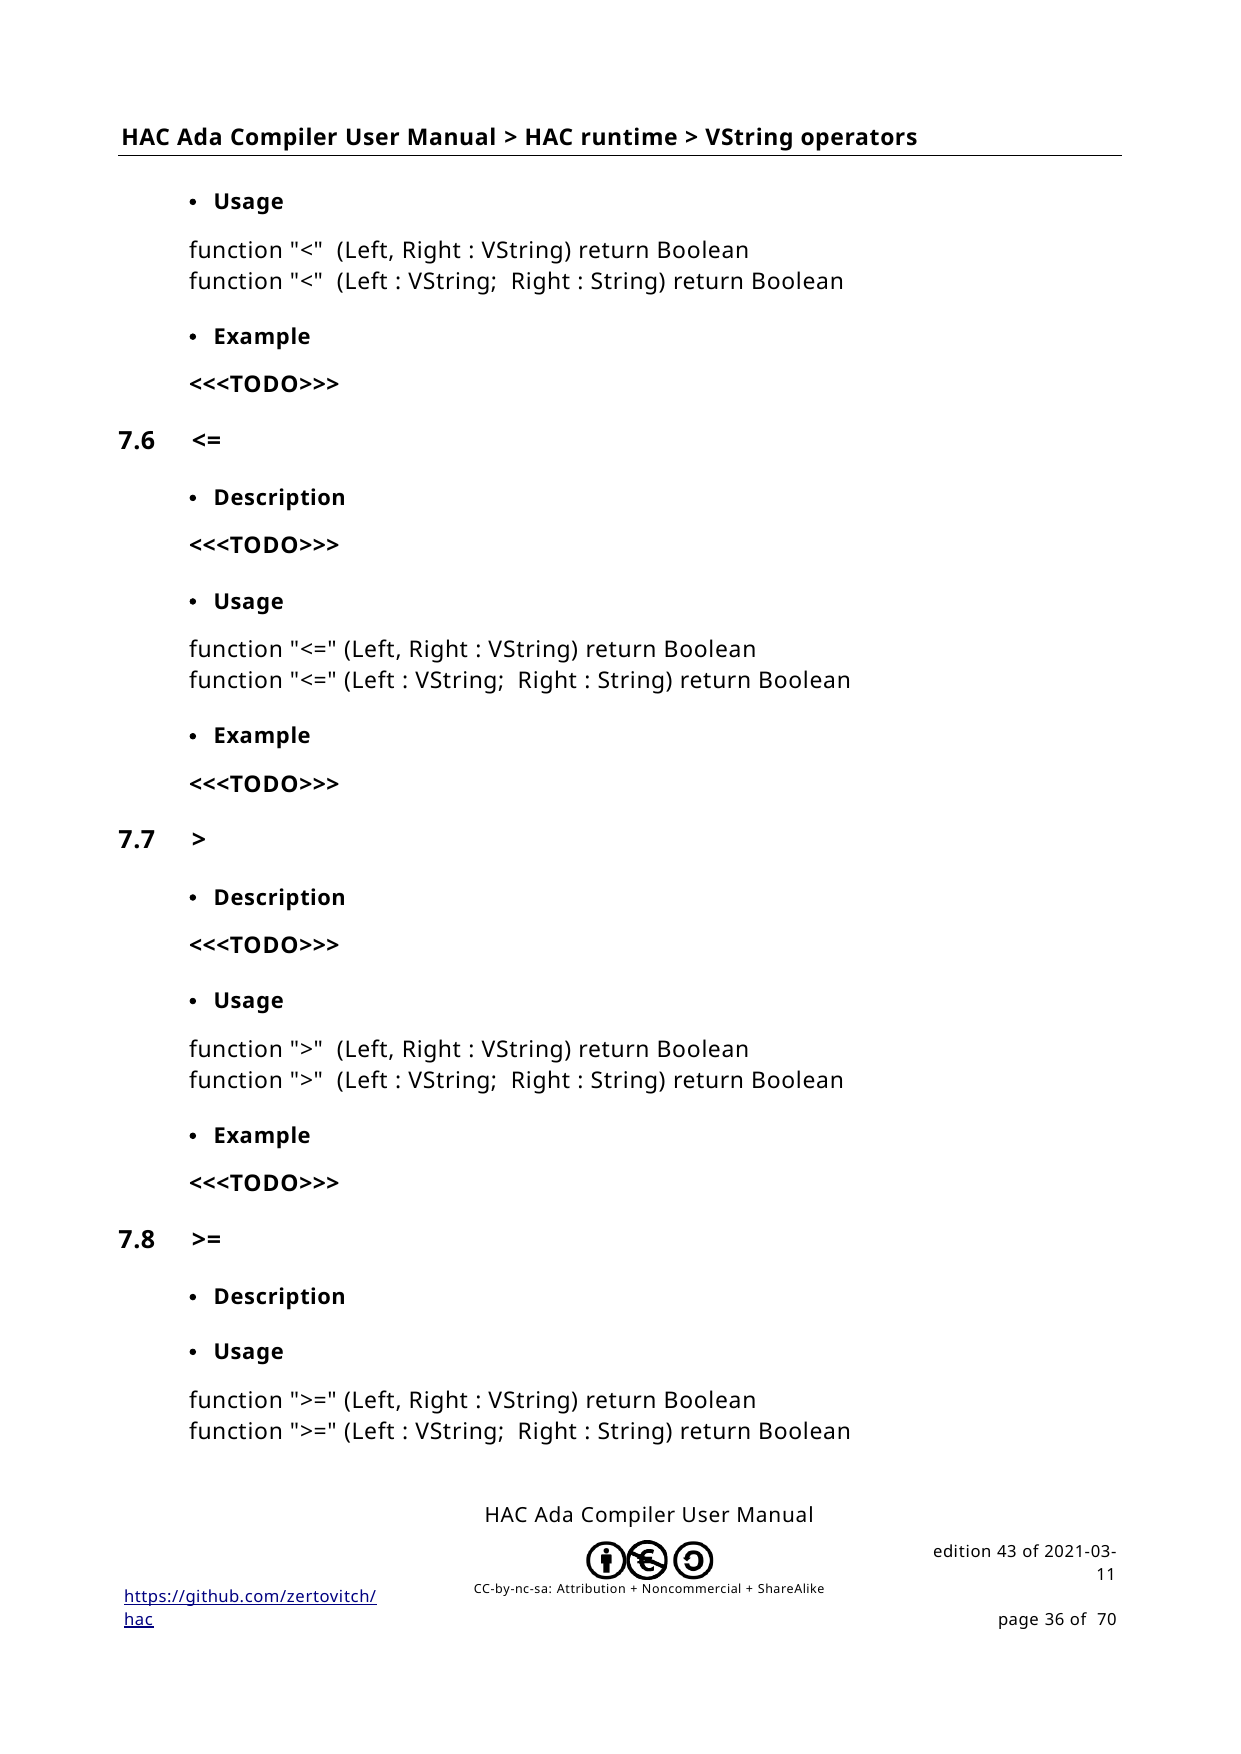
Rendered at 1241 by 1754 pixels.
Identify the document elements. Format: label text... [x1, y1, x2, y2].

text function "<=" (Left, Right : VString) return Boolean [189, 633, 1122, 664]
text <<<TODO>>> [189, 529, 1122, 561]
text function ">" (Left, Right : VString) return Boolean [189, 1033, 1122, 1064]
subtitle Usage [189, 984, 1122, 1015]
text <<<TODO>>> [189, 368, 1122, 399]
subtitle Example [189, 1118, 1122, 1150]
subtitle <= [118, 423, 1122, 457]
subtitle Example [189, 319, 1122, 351]
subtitle >= [118, 1222, 1122, 1256]
text function ">=" (Left : VString; Right : String) return Boolean [189, 1414, 1122, 1446]
text function ">" (Left : VString; Right : String) return Boolean [189, 1064, 1122, 1095]
picture [585, 1540, 668, 1580]
text <<<TODO>>> [189, 768, 1122, 799]
text function "<" (Left : VString; Right : String) return Boolean [189, 264, 1122, 296]
picture [672, 1540, 714, 1580]
subtitle Description [189, 481, 1122, 512]
text <<<TODO>>> [189, 1167, 1122, 1198]
subtitle > [118, 822, 1122, 856]
text function "<" (Left, Right : VString) return Boolean [189, 233, 1122, 264]
subtitle Description [189, 1280, 1122, 1311]
text <<<TODO>>> [189, 929, 1122, 960]
subtitle Description [189, 880, 1122, 911]
text function ">=" (Left, Right : VString) return Boolean [189, 1383, 1122, 1414]
subtitle Usage [189, 1334, 1122, 1366]
text function "<=" (Left : VString; Right : String) return Boolean [189, 664, 1122, 695]
subtitle Example [189, 719, 1122, 750]
subtitle Usage [189, 584, 1122, 615]
subtitle Usage [189, 184, 1122, 216]
